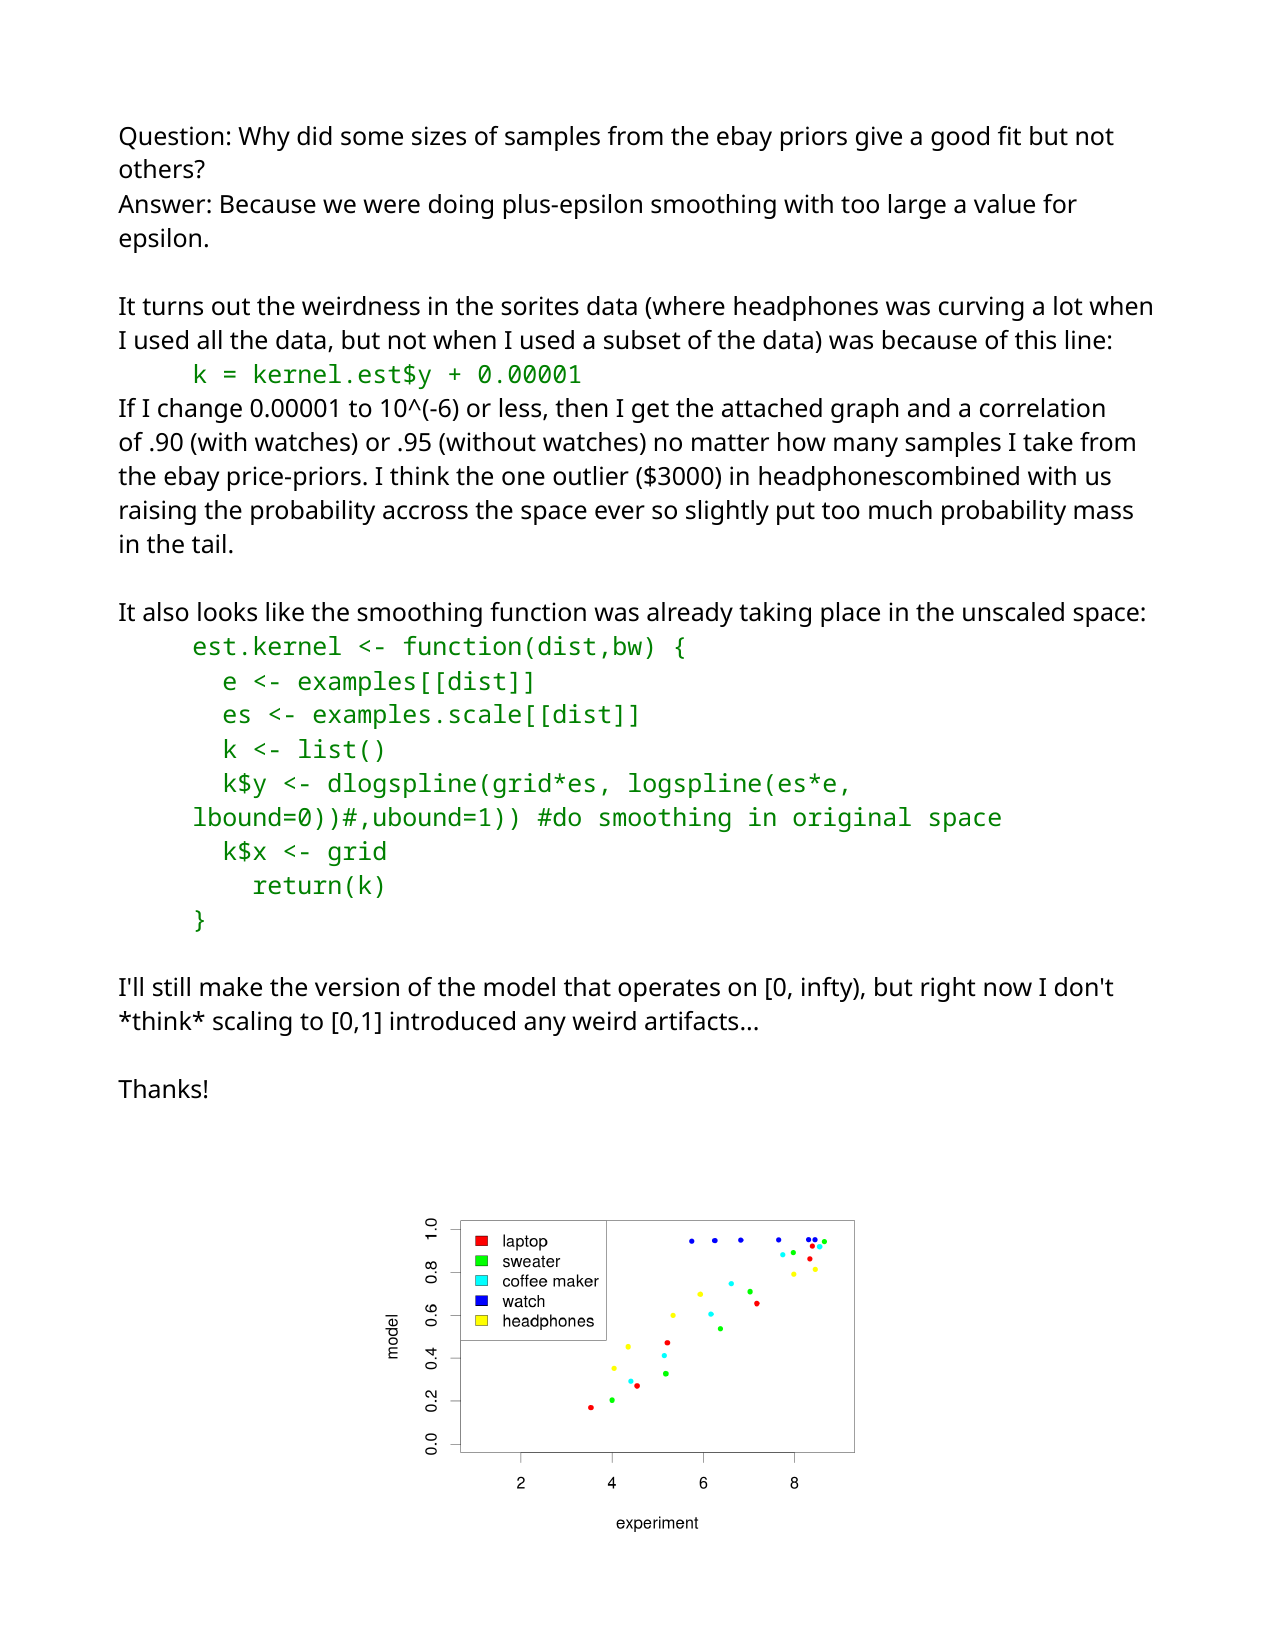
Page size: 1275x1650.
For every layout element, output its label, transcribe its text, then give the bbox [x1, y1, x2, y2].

text k$y <- dlogspline(grid*es, logspline(es*e, lbound=0))#,ubound=1)) #do smoothing in original space [192, 765, 1157, 833]
text es <- examples.scale[[dist]] [192, 697, 1157, 731]
text Answer: Because we were doing plus-epsilon smoothing with too large a value for epsilon. [118, 186, 1157, 254]
text If I change 0.00001 to 10^(-6) or less, then I get the attached graph and a correlation of .90 (with watches) or .95 (without watches) no matter how many samples I take from the ebay price-priors. I think the one outlier ($3000) in headphonescombined with us raising the probability accross the space ever so slightly put too much probability mass in the tail. [118, 391, 1157, 561]
text k <- list() [192, 731, 1157, 765]
text I'll still make the version of the model that operates on [0, infty), but right now I don't *think* scaling to [0,1] introduced any weird artifacts... [118, 970, 1157, 1038]
text Question: Why did some sizes of samples from the ebay priors give a good fit but not others? [118, 118, 1157, 186]
text } [192, 902, 1157, 936]
text k$x <- grid [192, 833, 1157, 867]
text It also looks like the smoothing function was already taking place in the unscaled space: [118, 595, 1157, 629]
picture [379, 1140, 896, 1554]
text est.kernel <- function(dist,bw) { [192, 629, 1157, 663]
text It turns out the weirdness in the sorites data (where headphones was curving a lot when I used all the data, but not when I used a subset of the data) was because of this line: [118, 288, 1157, 357]
text k = kernel.est$y + 0.00001 [192, 357, 1157, 391]
text return(k) [192, 867, 1157, 902]
text e <- examples[[dist]] [192, 663, 1157, 697]
text Thanks! [118, 1072, 1157, 1106]
